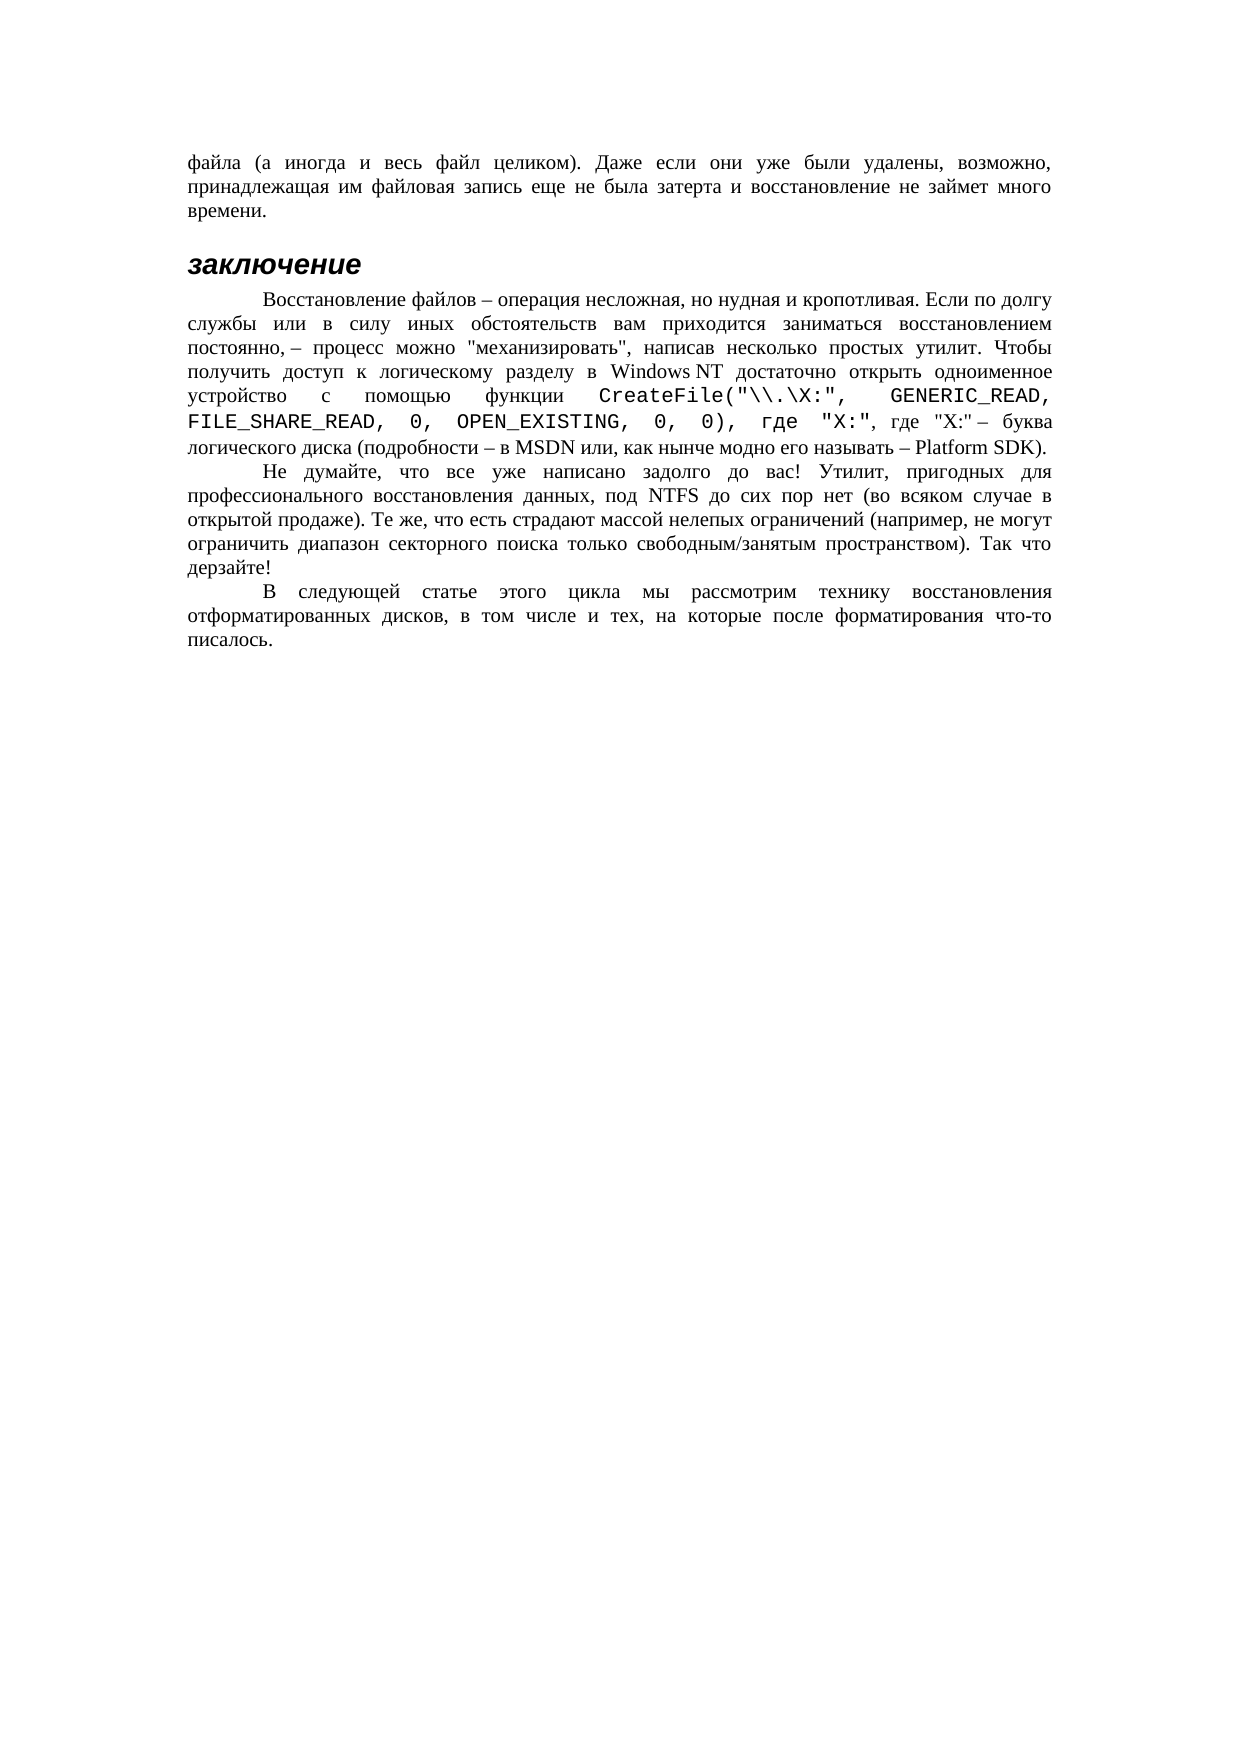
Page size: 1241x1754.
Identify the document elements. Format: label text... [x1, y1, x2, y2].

text Не думайте, что все уже написано задолго до вас! Утилит, пригодных для профессионального восстановления данных, под NTFS до сих пор нет (во всяком случае в открытой продаже). Те же, что есть страдают массой нелепых ограничений (например, не могут ограничить диапазон секторного поиска только свободным/занятым пространством). Так что дерзайте! [187, 459, 1053, 579]
text В следующей статье этого цикла мы рассмотрим технику восстановления отформатированных дисков, в том числе и тех, на которые после форматирования что-то писалось. [187, 579, 1053, 651]
text файла (а иногда и весь файл целиком). Даже если они уже были удалены, возможно, принадлежащая им файловая запись еще не была затерта и восстановление не займет много времени. [187, 150, 1053, 222]
subtitle заключение [187, 247, 1053, 281]
text Восстановление файлов – операция несложная, но нудная и кропотливая. Если по долгу службы или в силу иных обстоятельств вам приходится заниматься восстановлением постоянно, – процесс можно "механизировать", написав несколько простых утилит. Чтобы получить доступ к логическому разделу в Windows NT достаточно открыть одноименное устройство с помощью функции CreateFile("\\.\X:", GENERIC_READ, FILE_SHARE_READ, 0, OPEN_EXISTING, 0, 0), где "X:", где "X:" – буква логического диска (подробности – в MSDN или, как нынче модно его называть – Platform SDK). [187, 287, 1053, 459]
